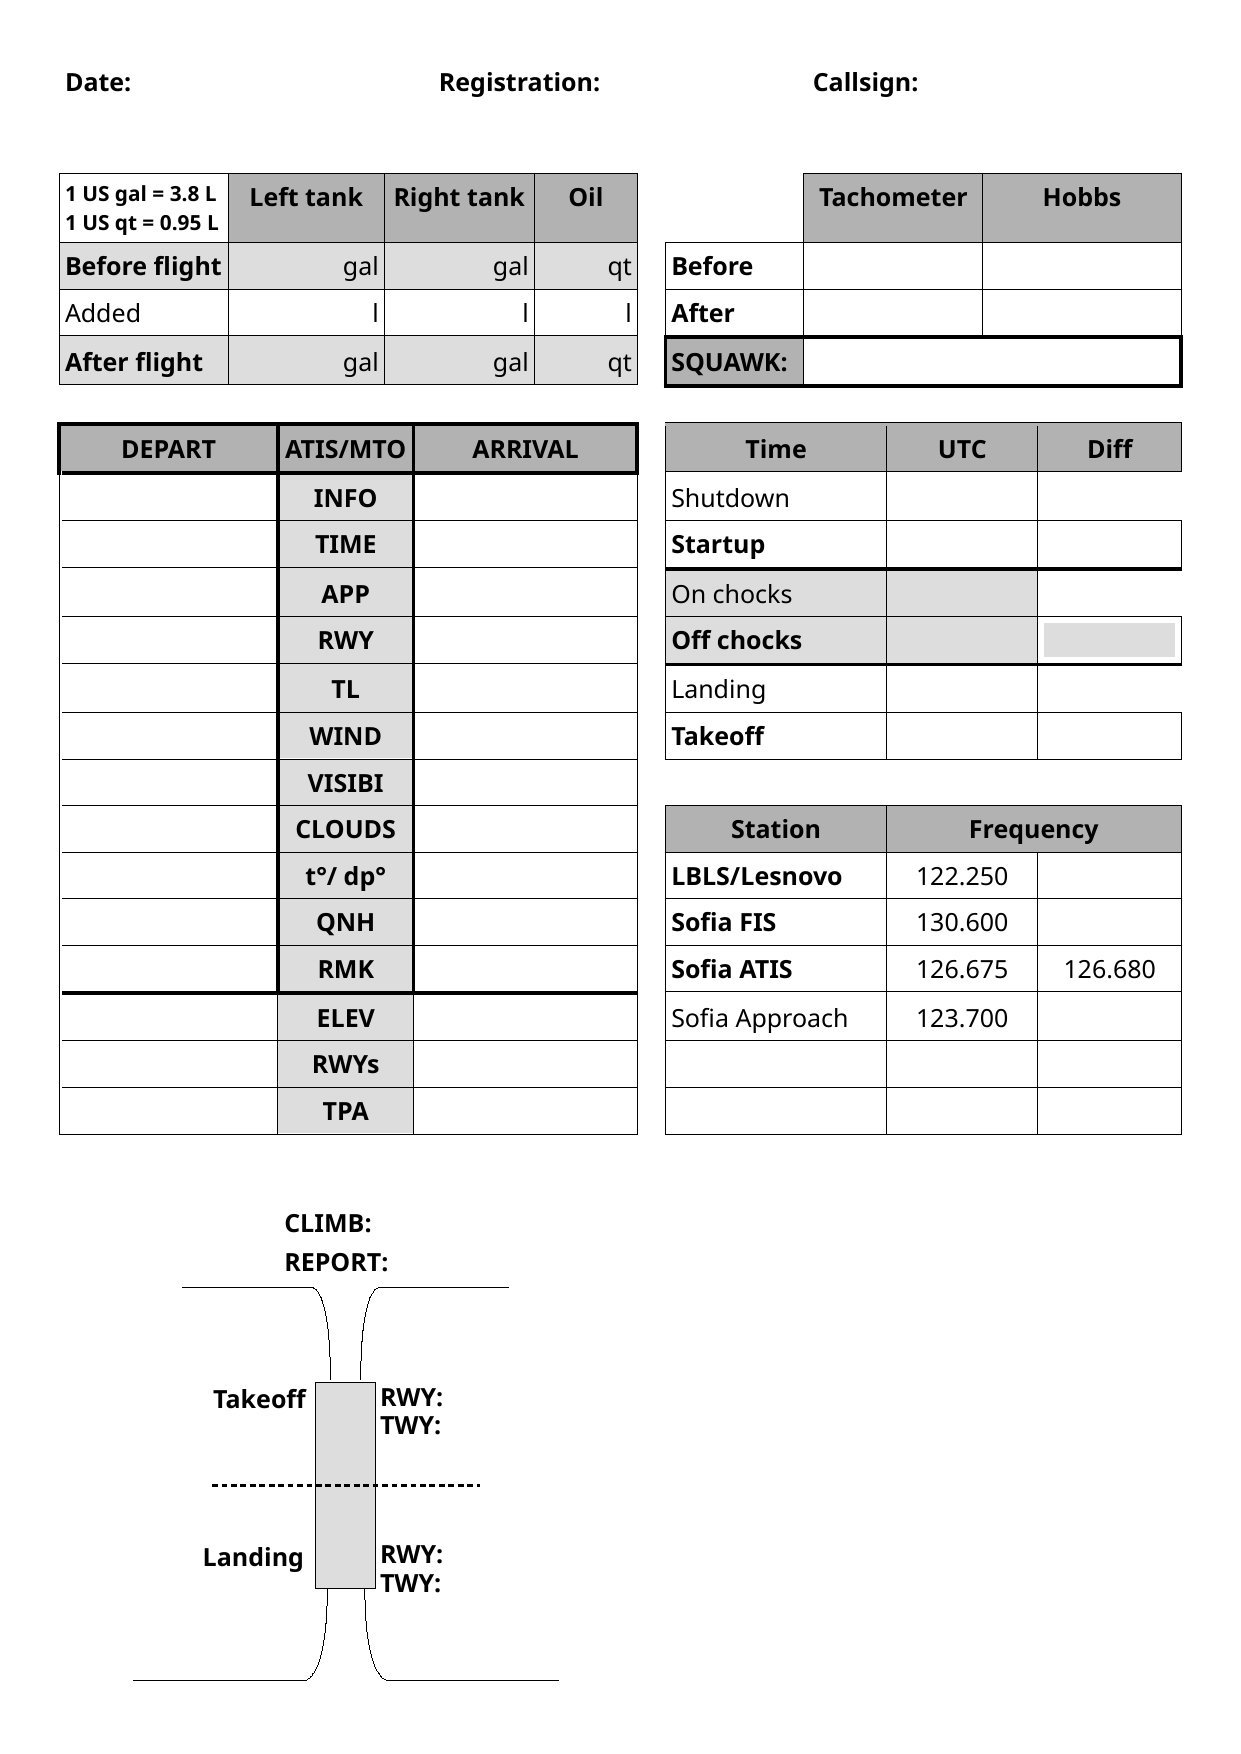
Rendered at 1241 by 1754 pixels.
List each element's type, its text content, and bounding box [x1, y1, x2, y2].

table_cell [638, 567, 665, 616]
table_header Hobbs [983, 174, 1181, 242]
table_cell SQUAWK: [667, 339, 803, 384]
table_cell [887, 472, 1037, 520]
table_cell TL [280, 664, 412, 712]
table_cell Frequency [887, 806, 1181, 852]
table_cell [415, 568, 637, 616]
table_header Registration: [433, 59, 807, 104]
table_cell [804, 243, 982, 289]
table_cell CLOUDS [280, 806, 412, 852]
table_cell [887, 571, 1037, 616]
table_cell [60, 1040, 277, 1087]
table_cell QNH [280, 899, 412, 945]
table_header [665, 173, 803, 242]
table_cell [414, 995, 637, 1040]
table_cell [1038, 617, 1181, 663]
table_cell [638, 242, 665, 289]
table_cell After flight [60, 336, 228, 384]
table_cell [638, 520, 665, 567]
table_cell RWY [280, 617, 412, 663]
table_cell [415, 853, 637, 898]
table_cell [887, 1041, 1037, 1087]
table_cell [665, 760, 886, 805]
table_cell Off chocks [666, 617, 886, 663]
table_cell [638, 1040, 665, 1087]
table_cell [886, 760, 1038, 805]
table_cell [983, 243, 1181, 289]
table_cell [638, 712, 665, 758]
table_cell l [385, 290, 534, 335]
table_cell [638, 663, 665, 712]
table_cell [60, 616, 276, 663]
table_cell RMK [280, 946, 412, 991]
table_cell [638, 616, 665, 663]
table_cell Shutdown [666, 472, 886, 520]
table_cell [638, 759, 665, 805]
table_header Right tank [385, 174, 534, 242]
table_cell RWYs [278, 1041, 413, 1087]
table_cell [1038, 472, 1181, 520]
table_cell [60, 759, 276, 805]
table_cell [887, 713, 1037, 758]
table_cell l [229, 290, 384, 335]
table_cell [1038, 521, 1181, 567]
table_cell [415, 899, 637, 945]
table_cell [638, 1087, 665, 1133]
table_cell Added [60, 290, 228, 335]
table_cell l [535, 290, 637, 335]
table_header ARRIVAL [415, 426, 635, 471]
table_header Callsign: [807, 59, 1181, 104]
table_cell [415, 946, 637, 991]
table_cell [638, 945, 665, 991]
table_cell 126.675 [887, 946, 1037, 991]
table_cell t°/ dp° [280, 853, 412, 898]
table_header Date: [59, 59, 433, 104]
table_cell [638, 852, 665, 898]
table_cell [638, 991, 665, 1040]
table_cell [638, 471, 665, 520]
table_cell Startup [666, 521, 886, 567]
table_cell gal [385, 336, 534, 384]
table_cell VISIBI [280, 760, 412, 805]
table_cell Sofia ATIS [666, 946, 886, 991]
table_header Left tank [229, 174, 384, 242]
table_cell [415, 713, 637, 758]
table_header Oil [535, 174, 637, 242]
table_cell [414, 1088, 637, 1133]
table_cell Landing [666, 666, 886, 712]
table_cell [60, 1087, 277, 1133]
table_header Time [665, 423, 886, 471]
table_cell 126.680 [1038, 946, 1181, 991]
table_cell After [666, 290, 803, 335]
table_cell [638, 898, 665, 945]
table_cell INFO [280, 475, 412, 520]
table_cell [1038, 899, 1181, 945]
table_header Diff [1038, 423, 1181, 471]
table_cell gal [385, 243, 534, 289]
table_cell [666, 1041, 886, 1087]
table_cell [415, 664, 637, 712]
table_cell [1038, 1088, 1181, 1133]
table_cell TIME [280, 521, 412, 567]
table_cell [415, 760, 637, 805]
table_cell [60, 663, 276, 712]
table_cell [60, 991, 277, 1040]
table_header ATIS/MTO [280, 426, 412, 471]
table_cell [60, 805, 276, 852]
table_cell [887, 1088, 1037, 1133]
table_cell 130.600 [887, 899, 1037, 945]
table_cell [638, 805, 665, 852]
table_cell [887, 666, 1037, 712]
table_cell [983, 290, 1181, 335]
table_cell 122.250 [887, 853, 1037, 898]
table_cell Sofia FIS [666, 899, 886, 945]
table_cell On chocks [666, 571, 886, 616]
table_cell qt [535, 336, 637, 384]
table_header 1 US gal = 3.8 L 1 US qt = 0.95 L [60, 174, 228, 242]
table_header Tachometer [804, 174, 982, 242]
table_cell [666, 1088, 886, 1133]
table_cell [1038, 666, 1181, 712]
table_cell Takeoff [666, 713, 886, 758]
table_cell [1038, 853, 1181, 898]
table_cell Sofia Approach [666, 992, 886, 1040]
table_cell [1038, 1041, 1181, 1087]
table_cell [415, 475, 637, 520]
table_cell [638, 335, 664, 384]
table_cell qt [535, 243, 637, 289]
table_cell LBLS/Lesnovo [666, 853, 886, 898]
table_cell TPA [278, 1088, 413, 1133]
table_header [638, 173, 665, 242]
table_cell [804, 339, 1179, 384]
table_cell [887, 521, 1037, 567]
table_cell [887, 617, 1037, 663]
table_cell [1038, 760, 1181, 805]
table_cell gal [229, 336, 384, 384]
table_cell [60, 898, 276, 945]
table_cell [60, 567, 276, 616]
table_cell gal [229, 243, 384, 289]
table_cell [414, 1041, 637, 1087]
table_cell 123.700 [887, 992, 1037, 1040]
table_cell [60, 852, 276, 898]
table_header UTC [886, 423, 1038, 471]
table_cell [60, 471, 276, 520]
table_cell [60, 712, 276, 758]
table_cell [1038, 992, 1181, 1040]
table_cell [60, 945, 276, 991]
table_cell ELEV [278, 995, 413, 1040]
table_cell Before flight [60, 243, 228, 289]
table_cell [638, 289, 665, 335]
table_cell [415, 806, 637, 852]
table_cell Station [666, 806, 886, 852]
table_cell [415, 617, 637, 663]
table_cell Before [666, 243, 803, 289]
table_cell [804, 290, 982, 335]
table_cell [1038, 713, 1181, 758]
table_cell [1038, 571, 1181, 616]
table_header [639, 422, 665, 471]
table_cell [415, 521, 637, 567]
table_cell WIND [280, 713, 412, 758]
table_header DEPART [61, 426, 276, 471]
table_cell APP [280, 568, 412, 616]
table_cell [60, 520, 276, 567]
